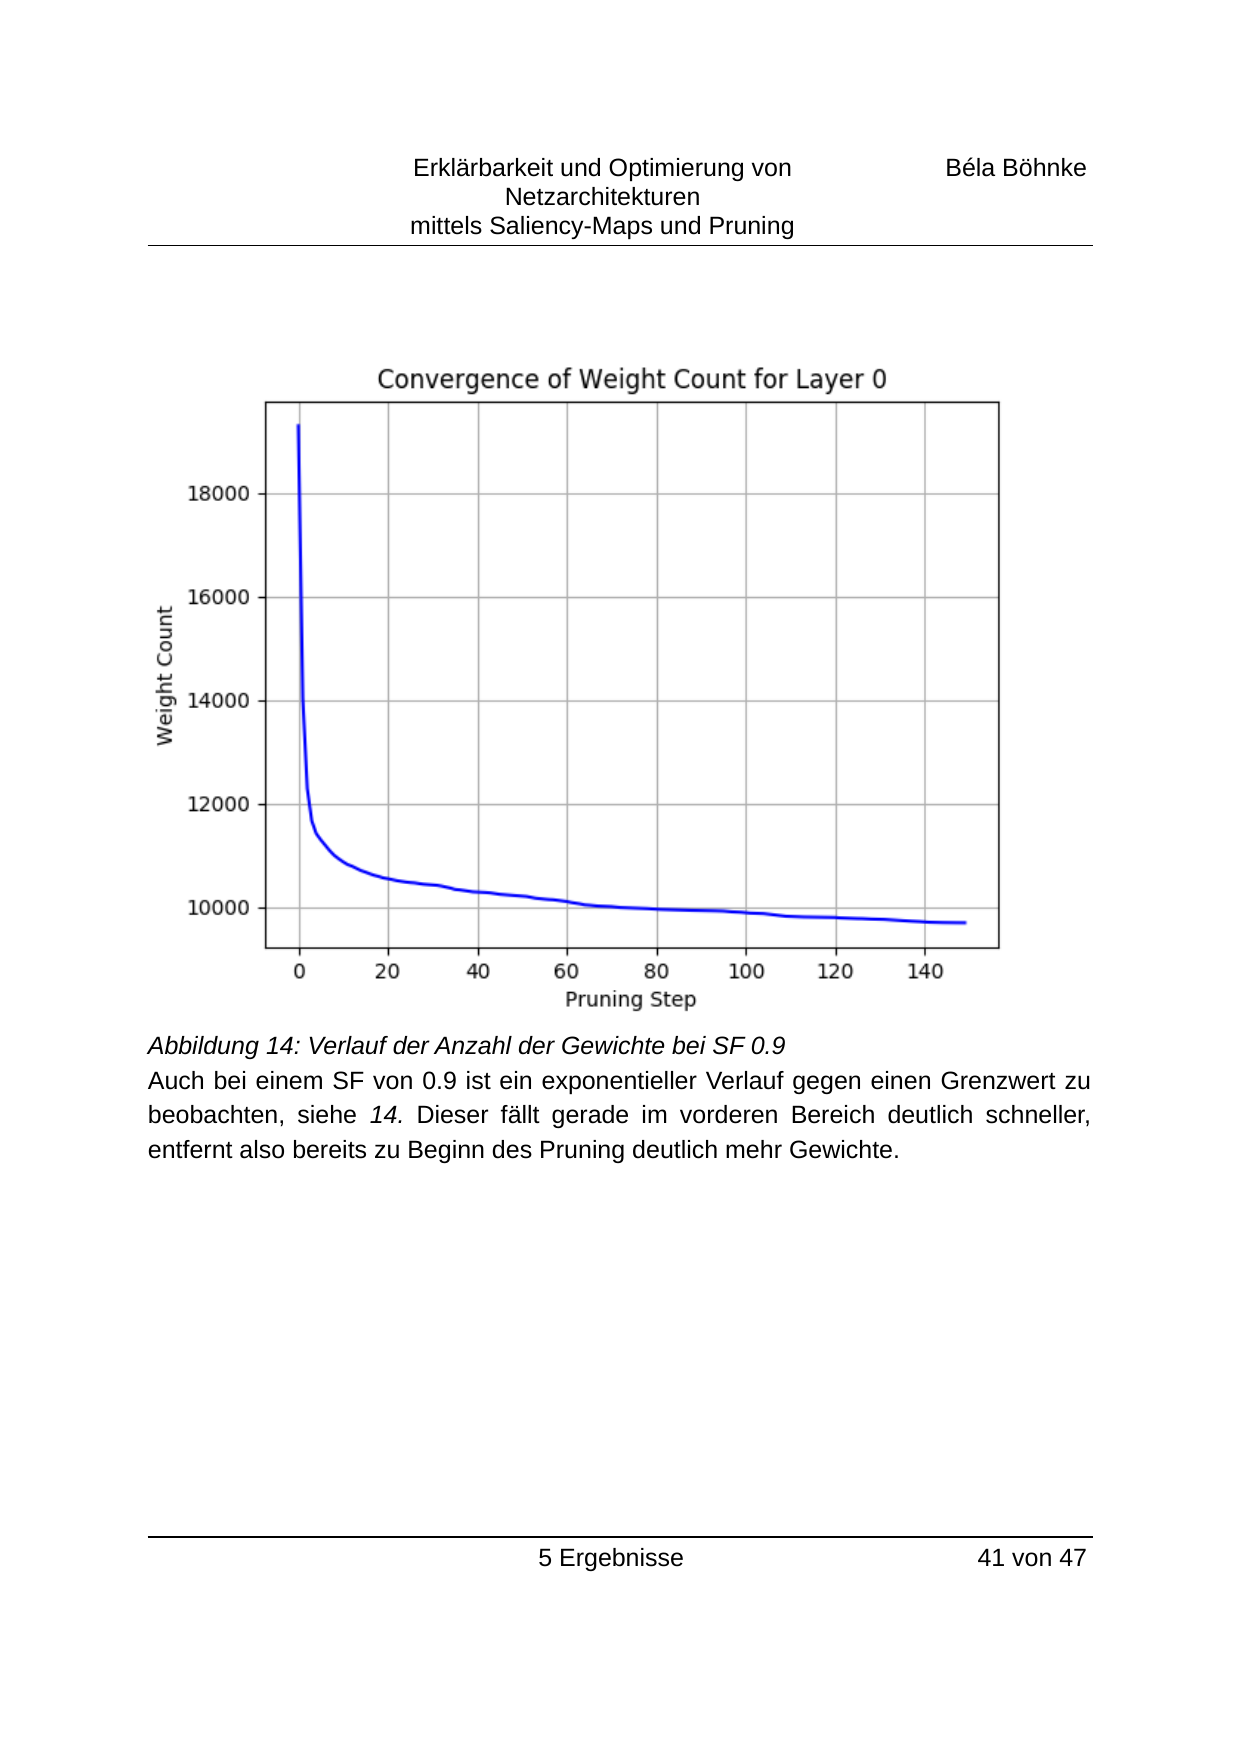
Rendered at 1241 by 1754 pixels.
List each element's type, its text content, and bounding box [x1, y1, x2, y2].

text Auch bei einem SF von 0.9 ist ein exponentieller Verlauf gegen einen Grenzwert zu beobachten, siehe Abbildung 14. Dieser fällt gerade im vorderen Bereich deutlich schneller, entfernt also bereits zu Beginn des Pruning deutlich mehr Gewichte. [148, 1060, 1093, 1163]
text Auch bei einem SF von 0.9 ist ein exponentieller Verlauf gegen einen Grenzwert zu beobachten, siehe Abbildung 14. Dieser fällt gerade im vorderen Bereich deutlich schneller, entfernt also bereits zu Beginn des Pruning deutlich mehr Gewichte. [148, 304, 1093, 317]
text Abbildung 14: Verlauf der Anzahl der Gewichte bei SF 0.9 [148, 1026, 1093, 1060]
picture [147, 317, 1093, 1026]
